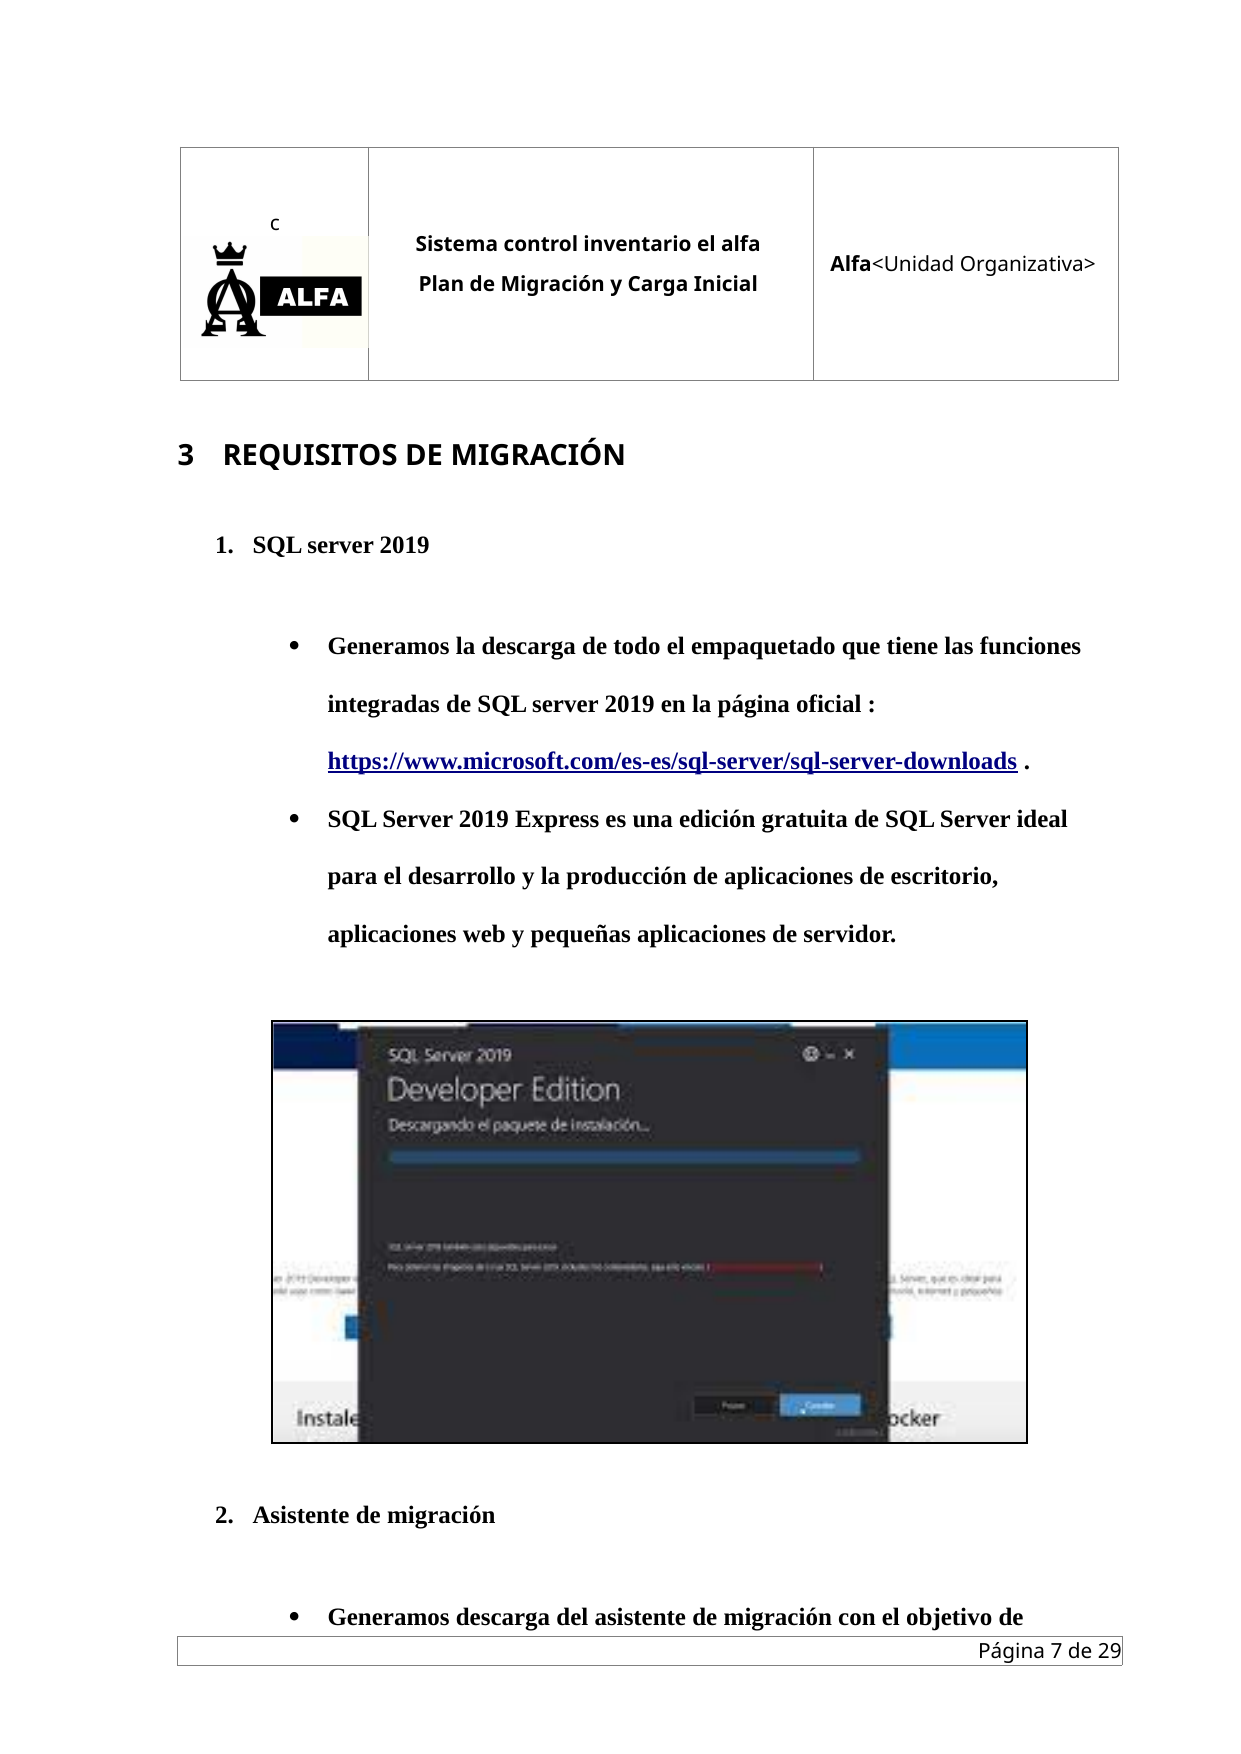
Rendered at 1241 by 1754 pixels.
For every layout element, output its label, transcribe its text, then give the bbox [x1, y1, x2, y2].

list Asistente de migración [215, 1500, 1122, 1529]
list SQL Server 2019 Express es una edición gratuita de SQL Server ideal para el desarrollo y la producción de aplicaciones de escritorio, aplicaciones web y pequeñas aplicaciones de servidor. [290, 804, 1122, 948]
subtitle REQUISITOS DE MIGRACIÓN [177, 434, 1122, 474]
list SQL server 2019 [215, 530, 1122, 559]
list Generamos la descarga de todo el empaquetado que tiene las funciones integradas de SQL server 2019 en la página oficial : https://www.microsoft.com/es-es/sql-server/sql-server-downloads . [290, 631, 1122, 775]
list Generamos descarga del asistente de migración con el objetivo de [290, 1602, 1122, 1630]
